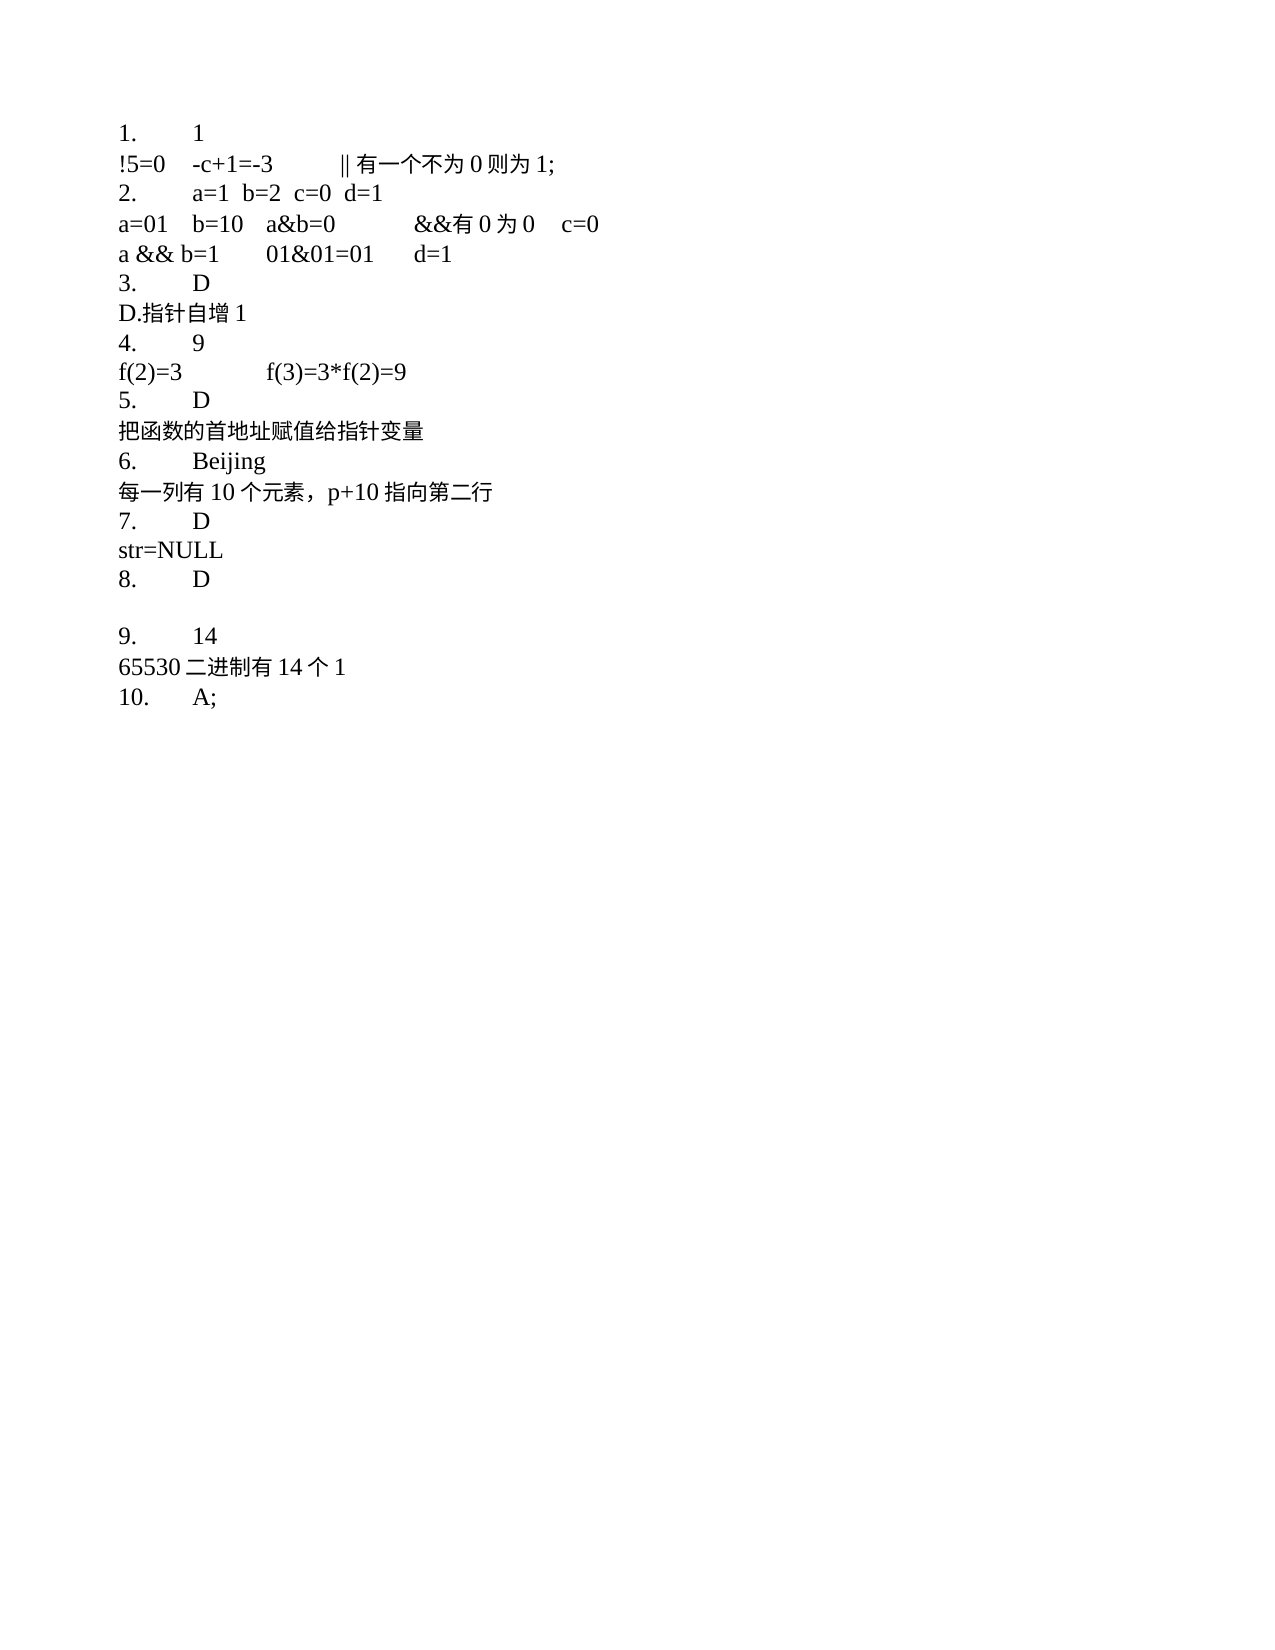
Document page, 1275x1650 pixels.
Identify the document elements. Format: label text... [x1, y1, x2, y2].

text 每一列有10个元素，p+10指向第二行 [118, 475, 1157, 506]
text a && b=1 01&01=01 d=1 [118, 239, 1157, 268]
text 把函数的首地址赋值给指针变量 [118, 414, 1157, 446]
text !5=0 -c+1=-3 || 有一个不为0则为1; [118, 147, 1157, 178]
text 7. D [118, 506, 1157, 535]
text 5. D [118, 386, 1157, 414]
text 10. A; [118, 682, 1157, 711]
text 1. 1 [118, 118, 1157, 147]
text 3. D [118, 268, 1157, 296]
text 65530二进制有14个1 [118, 650, 1157, 682]
text a=01 b=10 a&b=0 &&有0为0 c=0 [118, 207, 1157, 239]
text 6. Beijing [118, 446, 1157, 475]
text str=NULL [118, 535, 1157, 564]
text 9. 14 [118, 621, 1157, 650]
text 8. D [118, 564, 1157, 593]
text f(2)=3 f(3)=3*f(2)=9 [118, 357, 1157, 386]
text 2. a=1 b=2 c=0 d=1 [118, 178, 1157, 207]
text D.指针自增1 [118, 296, 1157, 328]
text 4. 9 [118, 328, 1157, 357]
